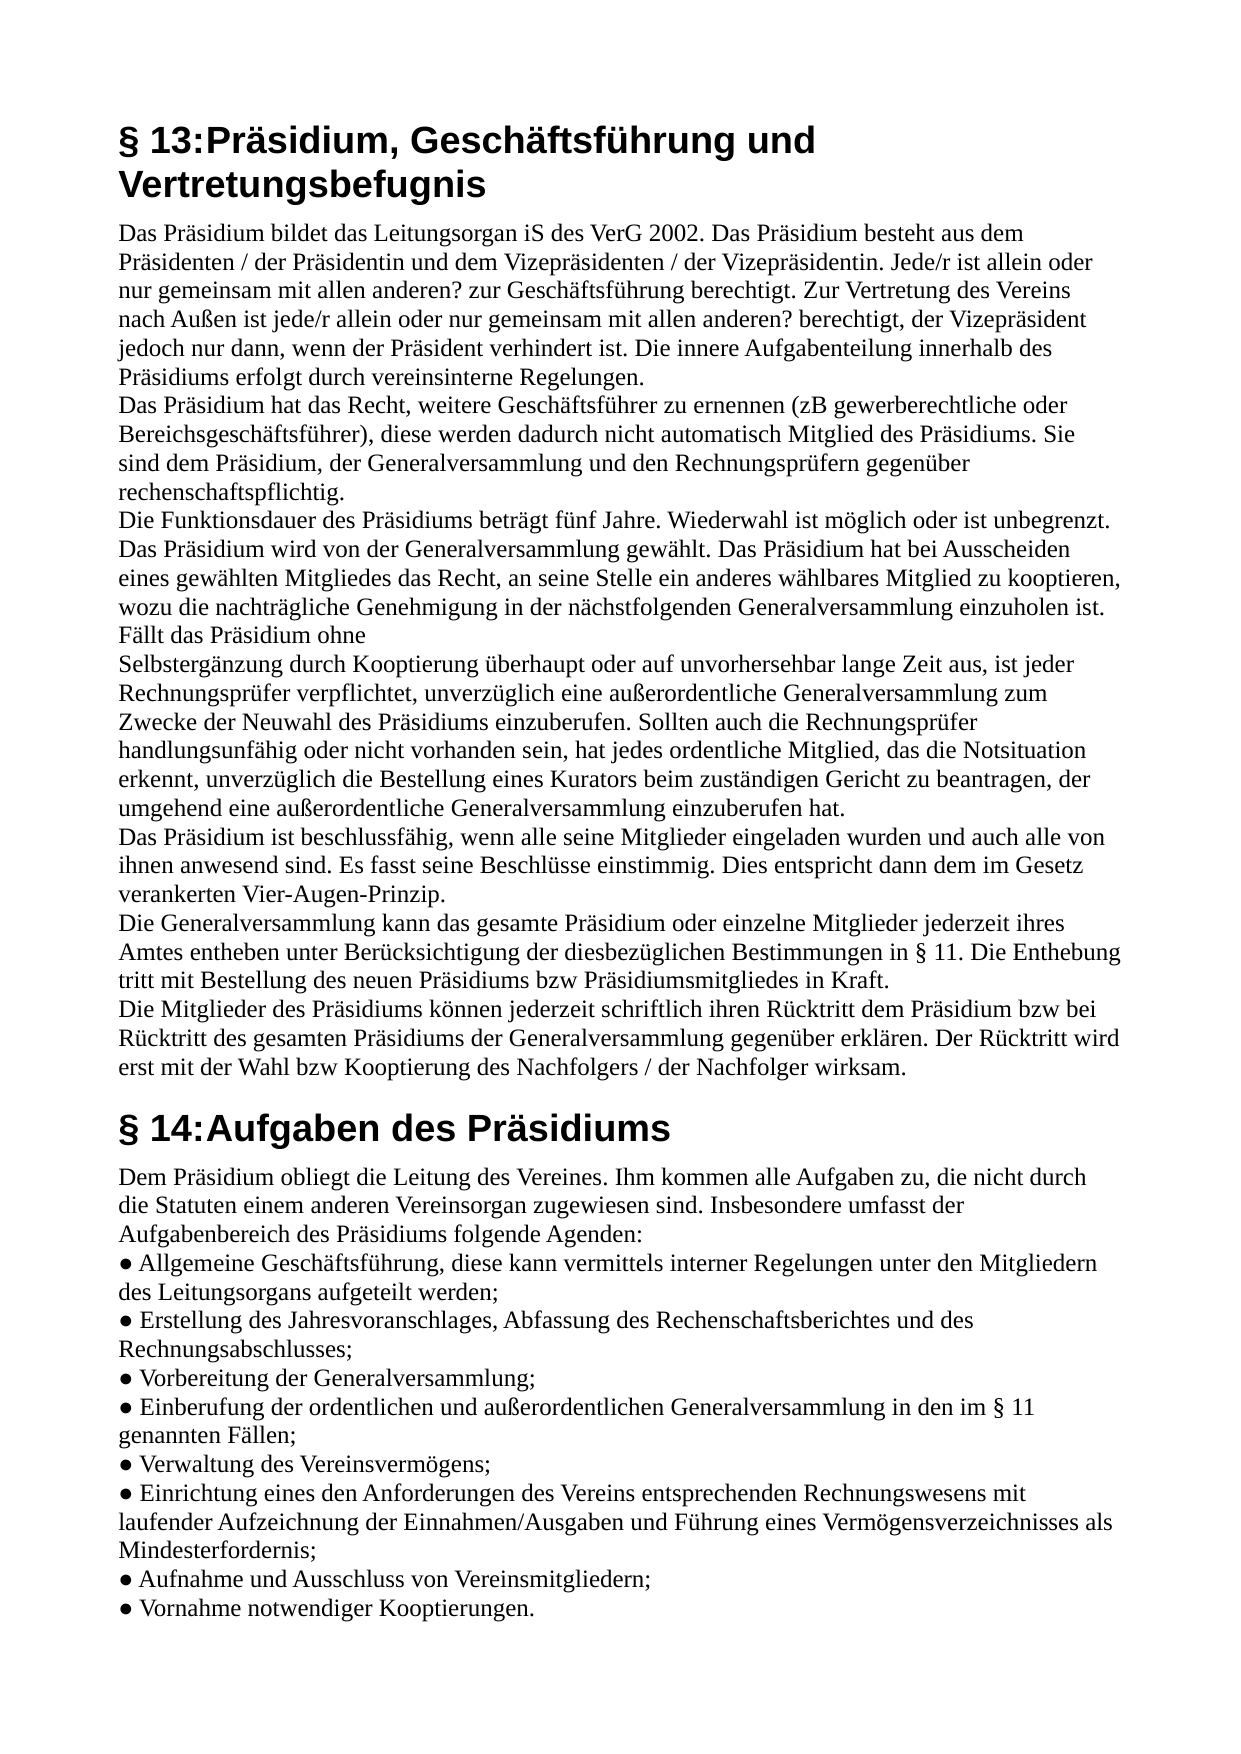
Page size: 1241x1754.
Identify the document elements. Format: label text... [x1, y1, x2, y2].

text Bereichsgeschäftsführer), diese werden dadurch nicht automatisch Mitglied des Präsidiums. Sie sind dem Präsidium, der Generalversammlung und den Rechnungsprüfern gegenüber rechenschaftspflichtig. [118, 419, 1122, 505]
text Die Generalversammlung kann das gesamte Präsidium oder einzelne Mitglieder jederzeit ihres Amtes entheben unter Berücksichtigung der diesbezüglichen Bestimmungen in § 11. Die Enthebung tritt mit Bestellung des neuen Präsidiums bzw Präsidiumsmitgliedes in Kraft. [118, 908, 1122, 994]
text Das Präsidium hat das Recht, weitere Geschäftsführer zu ernennen (zB gewerberechtliche oder [118, 390, 1122, 419]
text ● Vorbereitung der Generalversammlung; [118, 1363, 1122, 1392]
text ● Aufnahme und Ausschluss von Vereinsmitgliedern; [118, 1564, 1122, 1593]
text ● Erstellung des Jahresvoranschlages, Abfassung des Rechenschaftsberichtes und des Rechnungsabschlusses; [118, 1305, 1122, 1363]
text Das Präsidium bildet das Leitungsorgan iS des VerG 2002. Das Präsidium besteht aus dem Präsidenten / der Präsidentin und dem Vizepräsidenten / der Vizepräsidentin. Jede/r ist allein oder nur gemeinsam mit allen anderen? zur Geschäftsführung berechtigt. Zur Vertretung des Vereins nach Außen ist jede/r allein oder nur gemeinsam mit allen anderen? berechtigt, der Vizepräsident jedoch nur dann, wenn der Präsident verhindert ist. Die innere Aufgabenteilung innerhalb des Präsidiums erfolgt durch vereinsinterne Regelungen. [118, 218, 1122, 390]
text Rechnungsprüfer verpflichtet, unverzüglich eine außerordentliche Generalversammlung zum Zwecke der Neuwahl des Präsidiums einzuberufen. Sollten auch die Rechnungsprüfer handlungsunfähig oder nicht vorhanden sein, hat jedes ordentliche Mitglied, das die Notsituation erkennt, unverzüglich die Bestellung eines Kurators beim zuständigen Gericht zu beantragen, der umgehend eine außerordentliche Generalversammlung einzuberufen hat. [118, 678, 1122, 822]
text Dem Präsidium obliegt die Leitung des Vereines. Ihm kommen alle Aufgaben zu, die nicht durch die Statuten einem anderen Vereinsorgan zugewiesen sind. Insbesondere umfasst der Aufgabenbereich des Präsidiums folgende Agenden: [118, 1162, 1122, 1248]
subtitle Präsidium, Geschäftsführung und Vertretungsbefugnis [118, 118, 1122, 205]
text Das Präsidium ist beschlussfähig, wenn alle seine Mitglieder eingeladen wurden und auch alle von ihnen anwesend sind. Es fasst seine Beschlüsse einstimmig. Dies entspricht dann dem im Gesetz verankerten Vier-Augen-Prinzip. [118, 822, 1122, 908]
text Selbstergänzung durch Kooptierung überhaupt oder auf unvorhersehbar lange Zeit aus, ist jeder [118, 649, 1122, 678]
subtitle Aufgaben des Präsidiums [118, 1105, 1122, 1149]
text Mindesterfordernis; [118, 1535, 1122, 1564]
text ● Vornahme notwendiger Kooptierungen. [118, 1593, 1122, 1622]
text Das Präsidium wird von der Generalversammlung gewählt. Das Präsidium hat bei Ausscheiden eines gewählten Mitgliedes das Recht, an seine Stelle ein anderes wählbares Mitglied zu kooptieren, wozu die nachträgliche Genehmigung in der nächstfolgenden Generalversammlung einzuholen ist. Fällt das Präsidium ohne [118, 534, 1122, 649]
text ● Einberufung der ordentlichen und außerordentlichen Generalversammlung in den im § 11 genannten Fällen; [118, 1392, 1122, 1449]
text ● Allgemeine Geschäftsführung, diese kann vermittels interner Regelungen unter den Mitgliedern des Leitungsorgans aufgeteilt werden; [118, 1248, 1122, 1305]
text Die Funktionsdauer des Präsidiums beträgt fünf Jahre. Wiederwahl ist möglich oder ist unbegrenzt. [118, 505, 1122, 534]
text ● Verwaltung des Vereinsvermögens; [118, 1449, 1122, 1478]
text ● Einrichtung eines den Anforderungen des Vereins entsprechenden Rechnungswesens mit laufender Aufzeichnung der Einnahmen/Ausgaben und Führung eines Vermögensverzeichnisses als [118, 1478, 1122, 1535]
text Die Mitglieder des Präsidiums können jederzeit schriftlich ihren Rücktritt dem Präsidium bzw bei Rücktritt des gesamten Präsidiums der Generalversammlung gegenüber erklären. Der Rücktritt wird erst mit der Wahl bzw Kooptierung des Nachfolgers / der Nachfolger wirksam. [118, 994, 1122, 1080]
